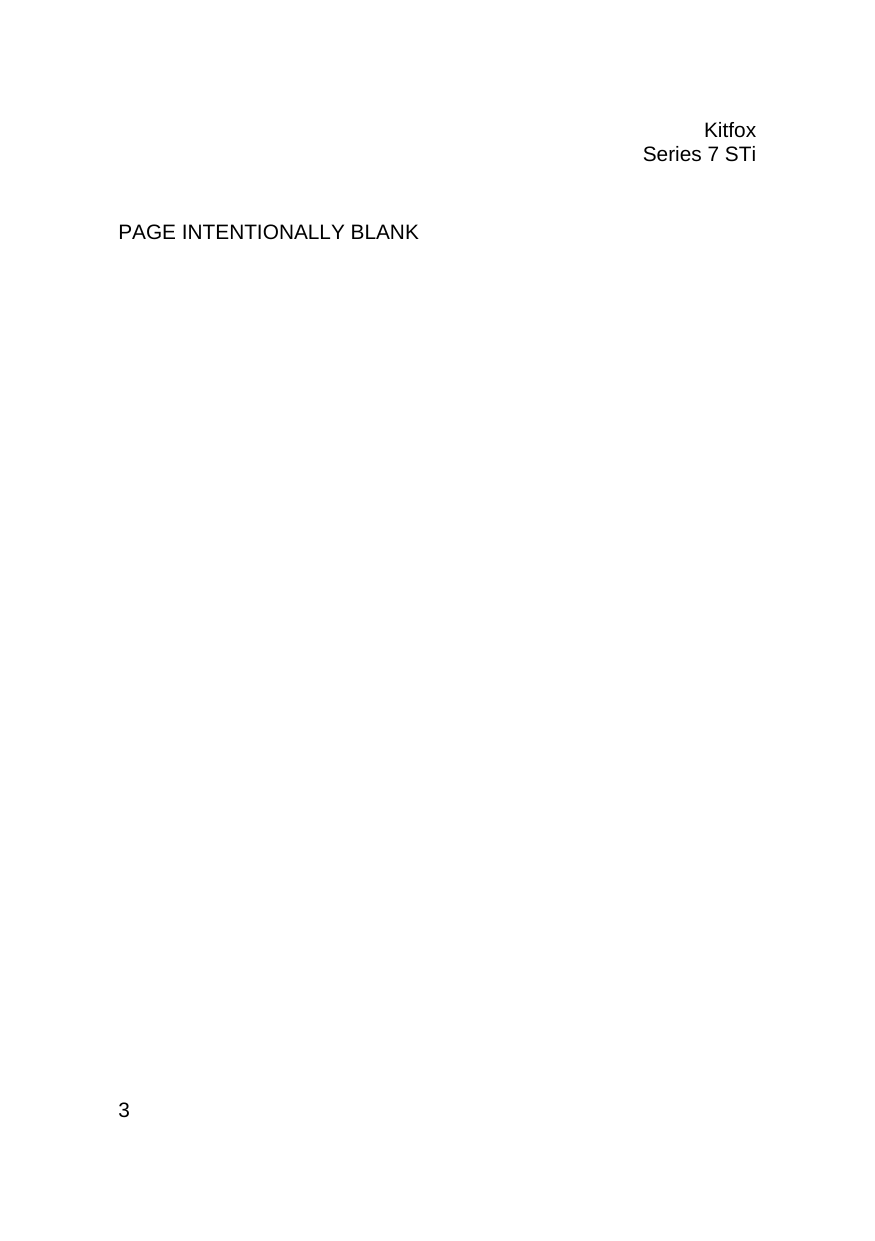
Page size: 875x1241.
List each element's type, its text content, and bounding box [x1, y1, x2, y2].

text PAGE INTENTIONALLY BLANK [118, 220, 756, 244]
